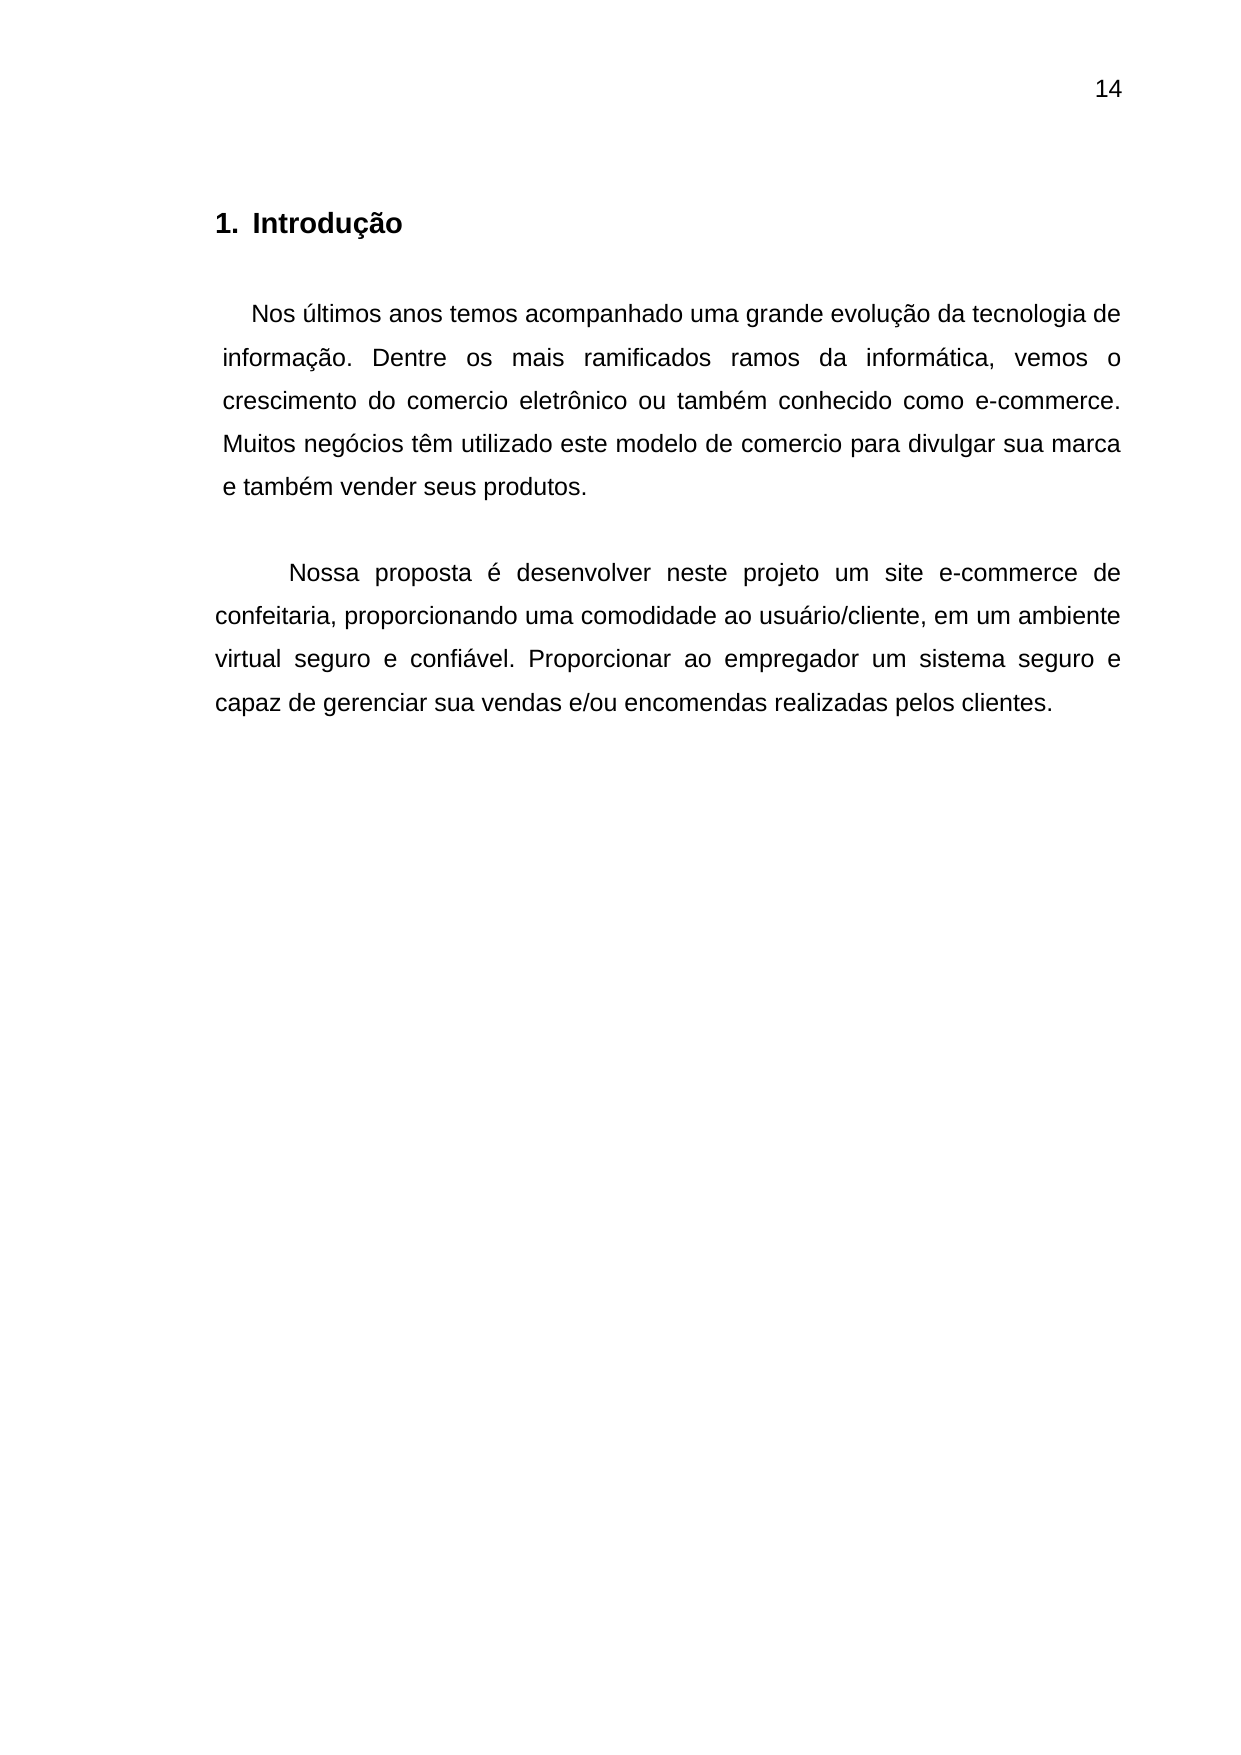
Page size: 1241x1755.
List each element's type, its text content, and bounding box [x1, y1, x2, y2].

text Nos últimos anos temos acompanhado uma grande evolução da tecnologia de informação. Dentre os mais ramificados ramos da informática, vemos o crescimento do comercio eletrônico ou também conhecido como e-commerce. Muitos negócios têm utilizado este modelo de comercio para divulgar sua marca e também vender seus produtos. [222, 299, 1122, 501]
subtitle Introdução [215, 206, 1122, 239]
text Nossa proposta é desenvolver neste projeto um site e-commerce de confeitaria, proporcionando uma comodidade ao usuário/cliente, em um ambiente virtual seguro e confiável. Proporcionar ao empregador um sistema seguro e capaz de gerenciar sua vendas e/ou encomendas realizadas pelos clientes. [215, 558, 1122, 716]
